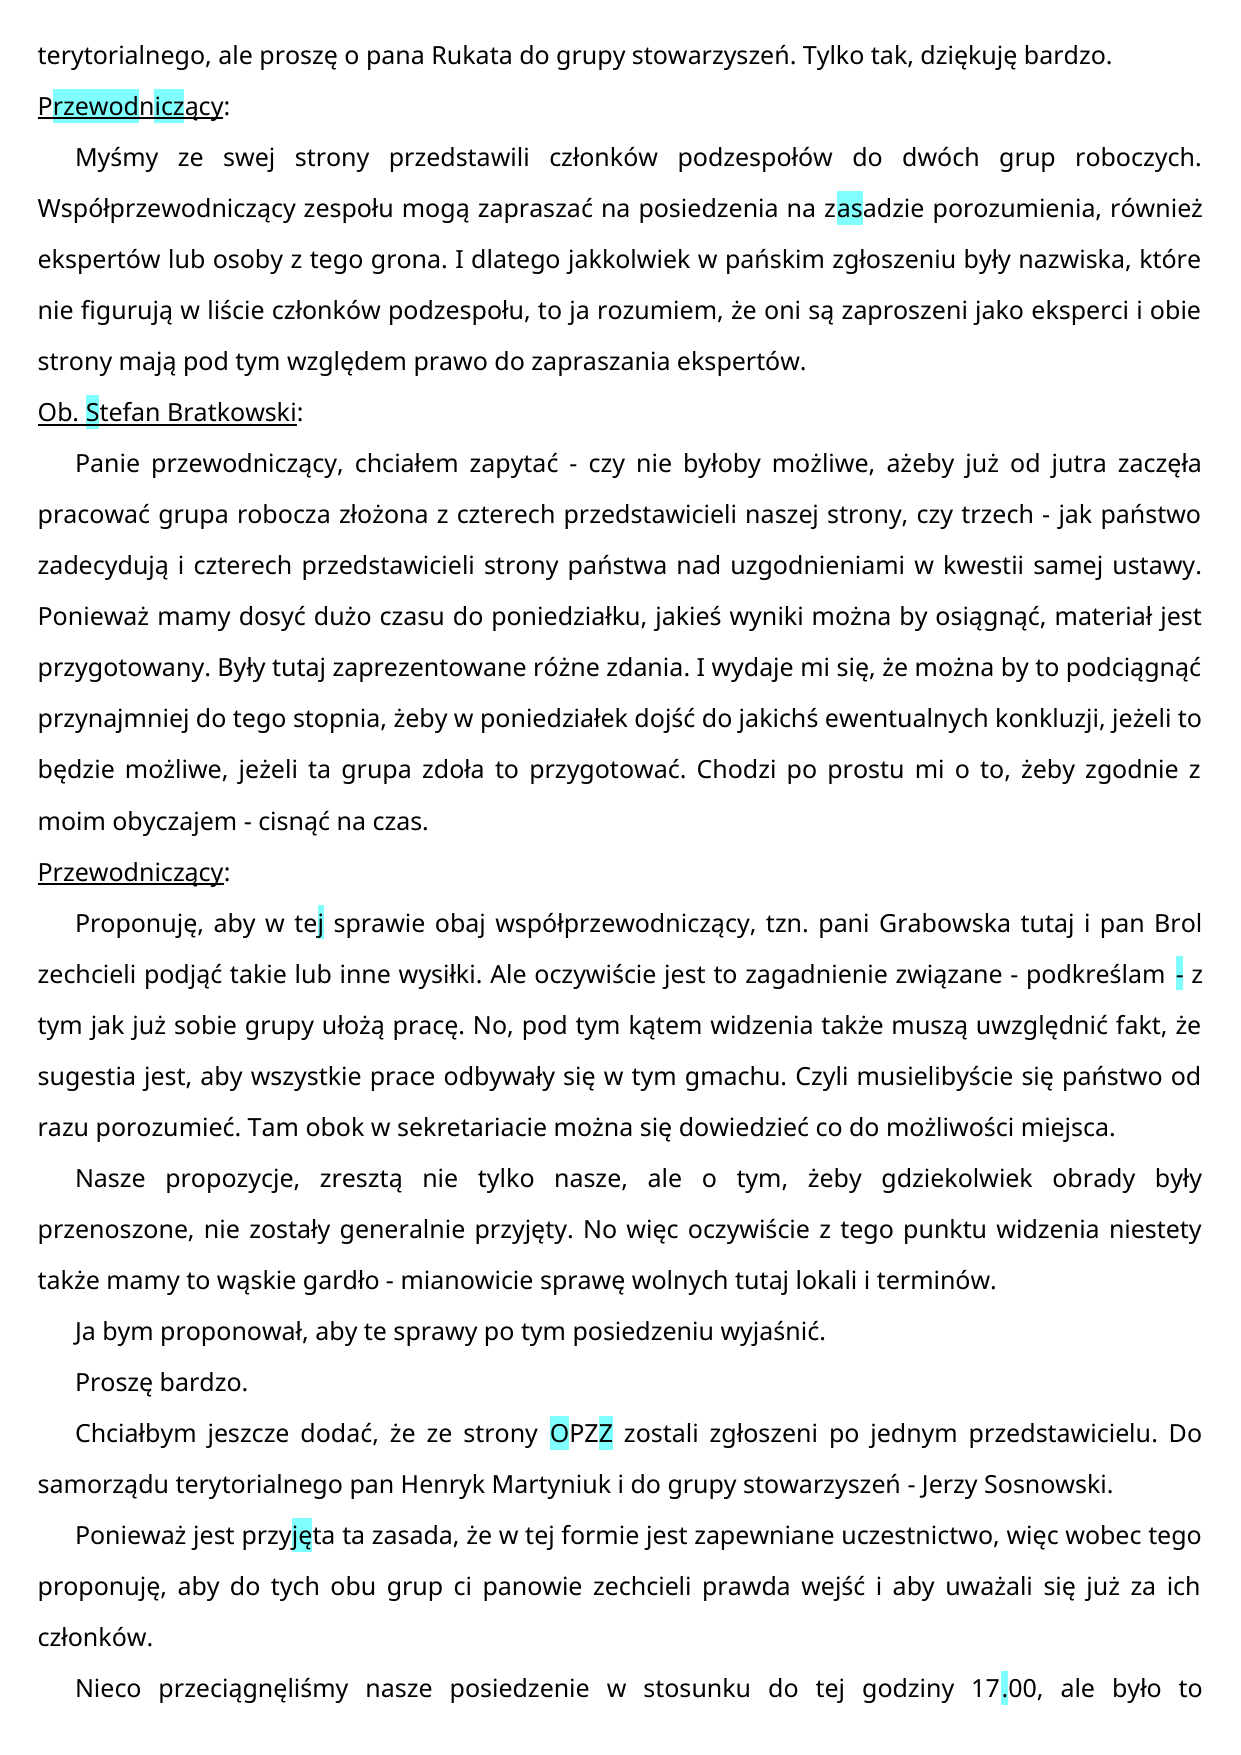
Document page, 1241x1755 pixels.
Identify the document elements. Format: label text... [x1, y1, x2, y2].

text Proszę bardzo. [37, 1364, 1203, 1399]
text Nieco przeciągnęliśmy nasze posiedzenie w stosunku do tej godziny 17.00, ale było to [37, 1671, 1203, 1705]
text Nasze propozycje, zresztą nie tylko nasze, ale o tym, żeby gdziekolwiek obrady były przenoszone, nie zostały generalnie przyjęty. No więc oczywiście z tego punktu widzenia niestety także mamy to wąskie gardło - mianowicie sprawę wolnych tutaj lokali i terminów. [37, 1160, 1203, 1297]
text Chciałbym jeszcze dodać, że ze strony OPZZ zostali zgłoszeni po jednym przedstawicielu. Do samorządu terytorialnego pan Henryk Martyniuk i do grupy stowarzyszeń - Jerzy Sosnowski. [37, 1416, 1203, 1501]
text Proponuję, aby w tej sprawie obaj współprzewodniczący, tzn. pani Grabowska tutaj i pan Brol zechcieli podjąć takie lub inne wysiłki. Ale oczywiście jest to zagadnienie związane - podkreślam - z tym jak już sobie grupy ułożą pracę. No, pod tym kątem widzenia także muszą uwzględnić fakt, że sugestia jest, aby wszystkie prace odbywały się w tym gmachu. Czyli musielibyście się państwo od razu porozumieć. Tam obok w sekretariacie można się dowiedzieć co do możliwości miejsca. [37, 905, 1203, 1143]
text terytorialnego, ale proszę o pana Rukata do grupy stowarzyszeń. Tylko tak, dziękuję bardzo. [37, 37, 1203, 72]
text Ob. Stefan Bratkowski: [37, 395, 1203, 429]
text Ja bym proponował, aby te sprawy po tym posiedzeniu wyjaśnić. [37, 1313, 1203, 1348]
text Przewodniczący: [37, 854, 1203, 888]
text Panie przewodniczący, chciałem zapytać - czy nie byłoby możliwe, ażeby już od jutra zaczęła pracować grupa robocza złożona z czterech przedstawicieli naszej strony, czy trzech - jak państwo zadecydują i czterech przedstawicieli strony państwa nad uzgodnieniami w kwestii samej ustawy. Ponieważ mamy dosyć dużo czasu do poniedziałku, jakieś wyniki można by osiągnąć, materiał jest przygotowany. Były tutaj zaprezentowane różne zdania. I wydaje mi się, że można by to podciągnąć przynajmniej do tego stopnia, żeby w poniedziałek dojść do jakichś ewentualnych konkluzji, jeżeli to będzie możliwe, jeżeli ta grupa zdoła to przygotować. Chodzi po prostu mi o to, żeby zgodnie z moim obyczajem - cisnąć na czas. [37, 446, 1203, 837]
text Myśmy ze swej strony przedstawili członków podzespołów do dwóch grup roboczych. Współprzewodniczący zespołu mogą zapraszać na posiedzenia na zasadzie porozumienia, również ekspertów lub osoby z tego grona. I dlatego jakkolwiek w pańskim zgłoszeniu były nazwiska, które nie figurują w liście członków podzespołu, to ja rozumiem, że oni są zaproszeni jako eksperci i obie strony mają pod tym względem prawo do zapraszania ekspertów. [37, 139, 1203, 378]
text Ponieważ jest przyjęta ta zasada, że w tej formie jest zapewniane uczestnictwo, więc wobec tego proponuję, aby do tych obu grup ci panowie zechcieli prawda wejść i aby uważali się już za ich członków. [37, 1518, 1203, 1654]
text Przewodniczący: [37, 88, 1203, 123]
